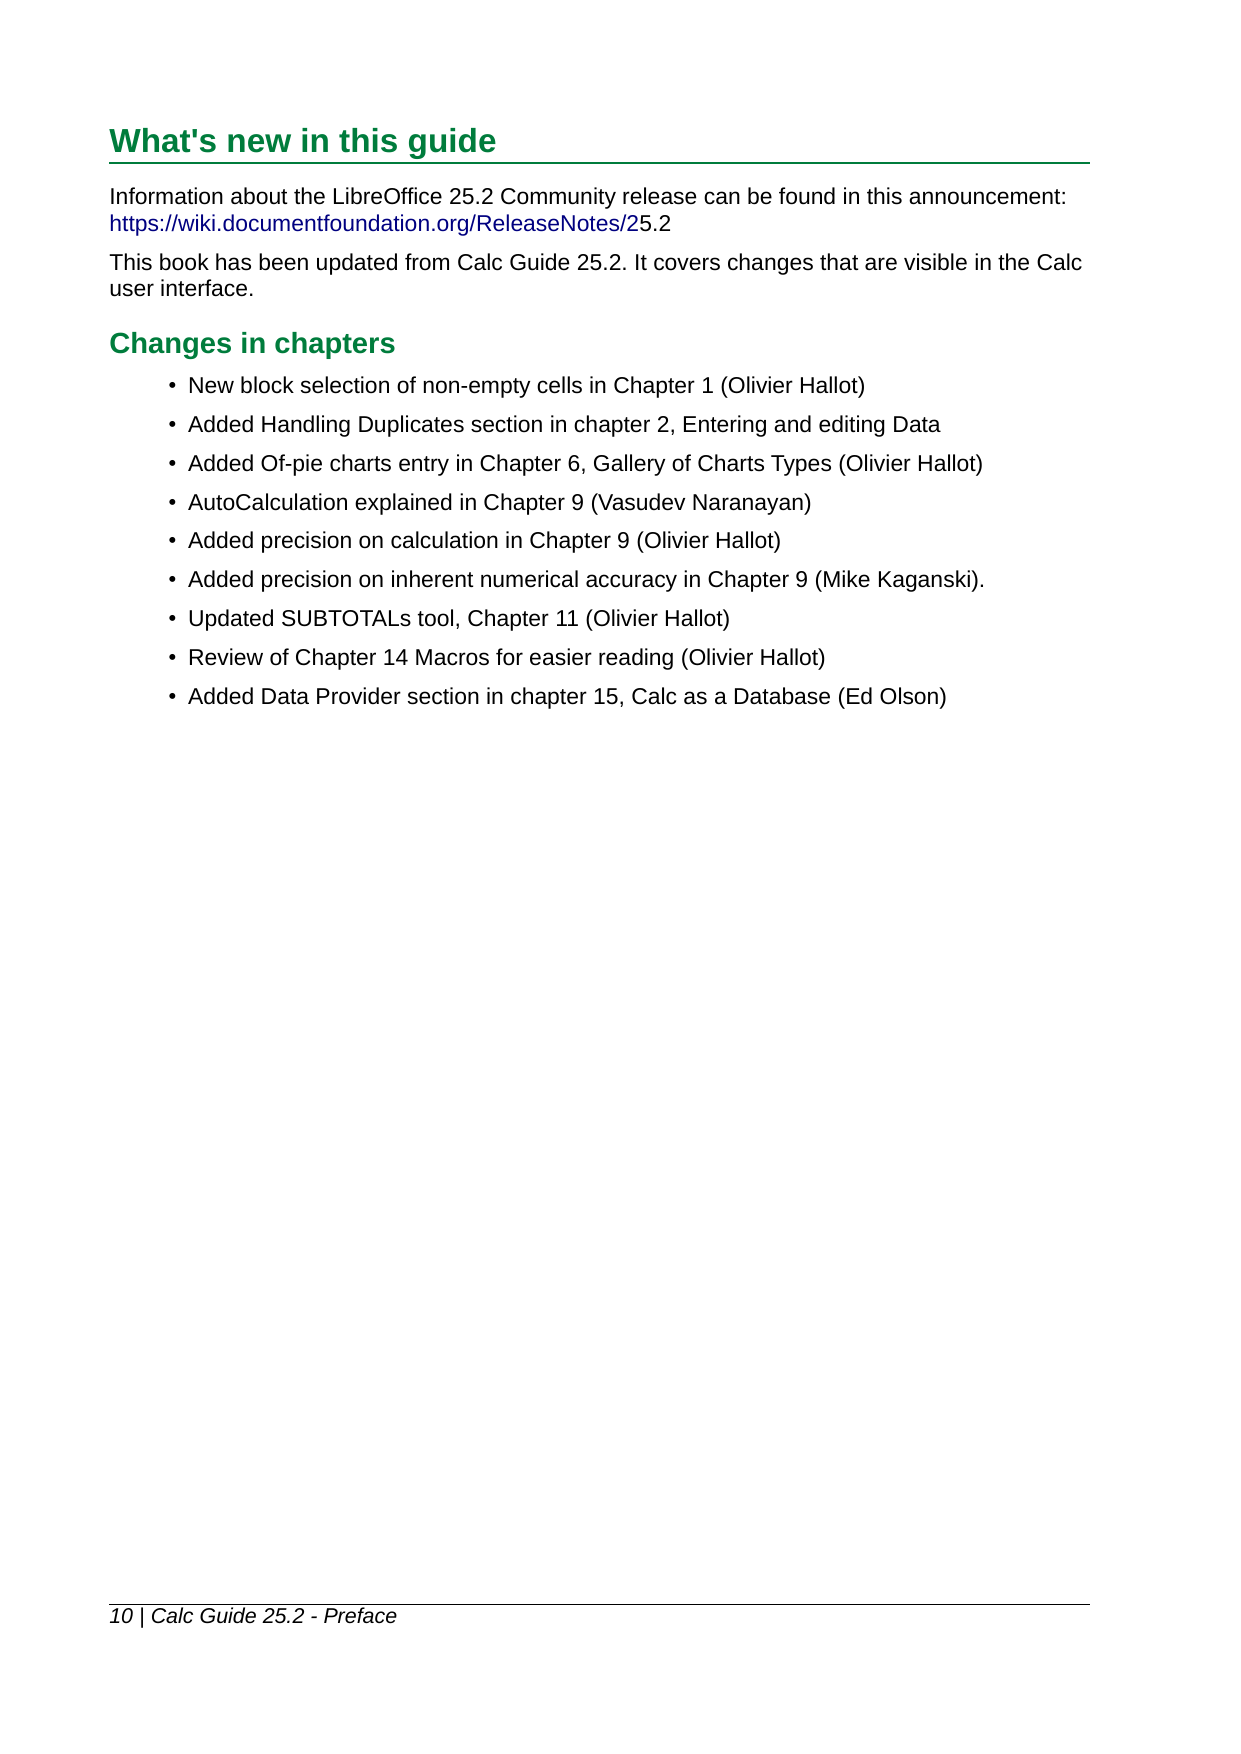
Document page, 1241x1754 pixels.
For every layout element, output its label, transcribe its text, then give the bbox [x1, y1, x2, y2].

list Updated SUBTOTALs tool, Chapter 11 (Olivier Hallot) [168, 605, 1090, 631]
list New block selection of non-empty cells in Chapter 1 (Olivier Hallot) [168, 372, 1090, 398]
list AutoCalculation explained in Chapter 9 (Vasudev Naranayan) [168, 488, 1090, 515]
subtitle What's new in this guide [109, 121, 1090, 162]
list Added Data Provider section in chapter 15, Calc as a Database (Ed Olson) [168, 683, 1090, 709]
list Added Handling Duplicates section in chapter 2, Entering and editing Data [168, 411, 1090, 437]
list Review of Chapter 14 Macros for easier reading (Olivier Hallot) [168, 644, 1090, 670]
list Added precision on calculation in Chapter 9 (Olivier Hallot) [168, 527, 1090, 554]
subtitle Changes in chapters [109, 326, 1090, 359]
text This book has been updated from Calc Guide 25.2. It covers changes that are visible in the Calc user interface. [109, 248, 1090, 301]
text Information about the LibreOffice 25.2 Community release can be found in this announcement: https://wiki.documentfoundation.org/ReleaseNotes/25.2 [109, 183, 1090, 236]
list Added Of-pie charts entry in Chapter 6, Gallery of Charts Types (Olivier Hallot) [168, 450, 1090, 476]
list Added precision on inherent numerical accuracy in Chapter 9 (Mike Kaganski). [168, 566, 1090, 593]
